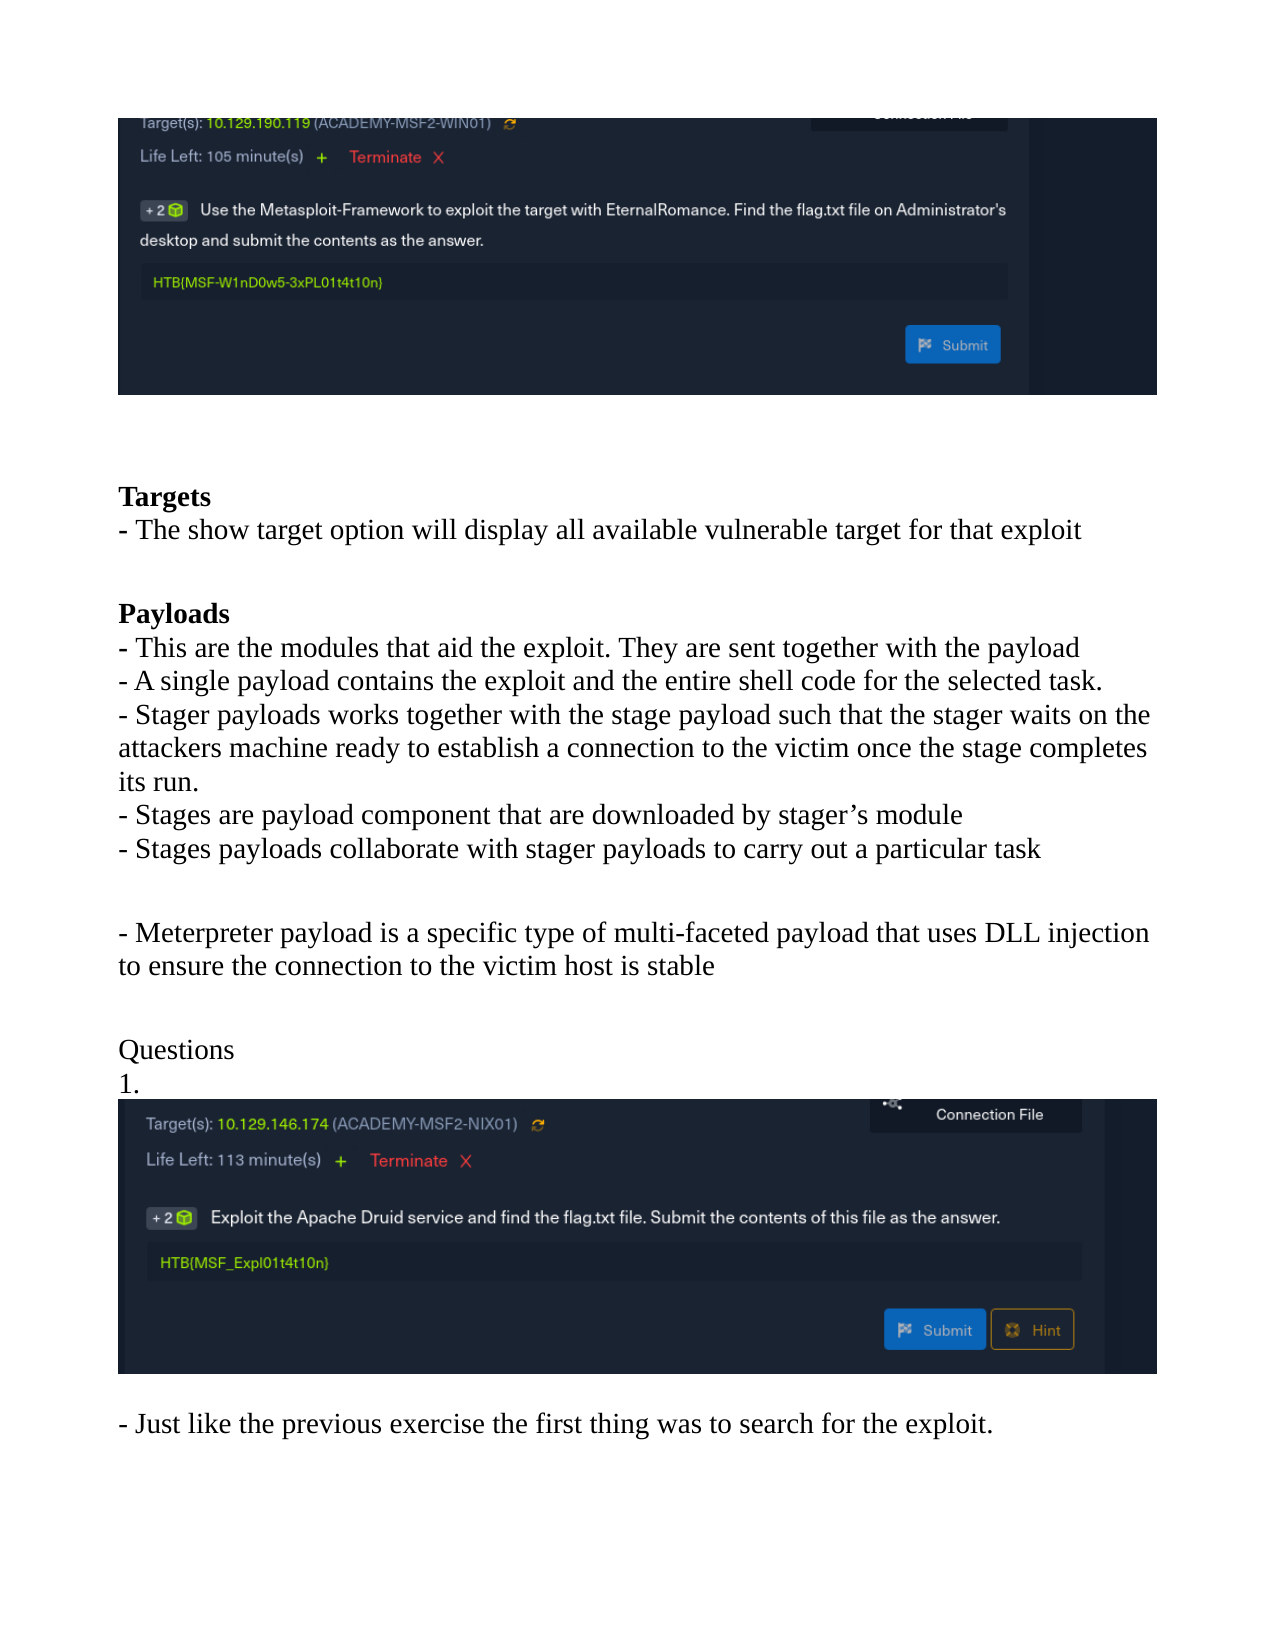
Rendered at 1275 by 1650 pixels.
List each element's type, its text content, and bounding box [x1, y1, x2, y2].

text Questions [118, 1032, 1157, 1066]
text 1. [118, 1066, 1157, 1099]
picture [118, 1099, 1157, 1374]
picture [118, 118, 1157, 395]
text Payloads [118, 596, 1157, 630]
text Targets [118, 479, 1157, 512]
text - This are the modules that aid the exploit. They are sent together with the payload [118, 630, 1157, 663]
text - The show target option will display all available vulnerable target for that exploit [118, 512, 1157, 546]
text - Stages payloads collaborate with stager payloads to carry out a particular task [118, 831, 1157, 864]
text - A single payload contains the exploit and the entire shell code for the selected task. [118, 663, 1157, 697]
text - Stages are payload component that are downloaded by stager’s module [118, 797, 1157, 831]
text - Meterpreter payload is a specific type of multi-faceted payload that uses DLL injection to ensure the connection to the victim host is stable [118, 915, 1157, 982]
text - Stager payloads works together with the stage payload such that the stager waits on the attackers machine ready to establish a connection to the victim once the stage completes its run. [118, 697, 1157, 797]
text - Just like the previous exercise the first thing was to search for the exploit. [118, 1407, 1157, 1440]
